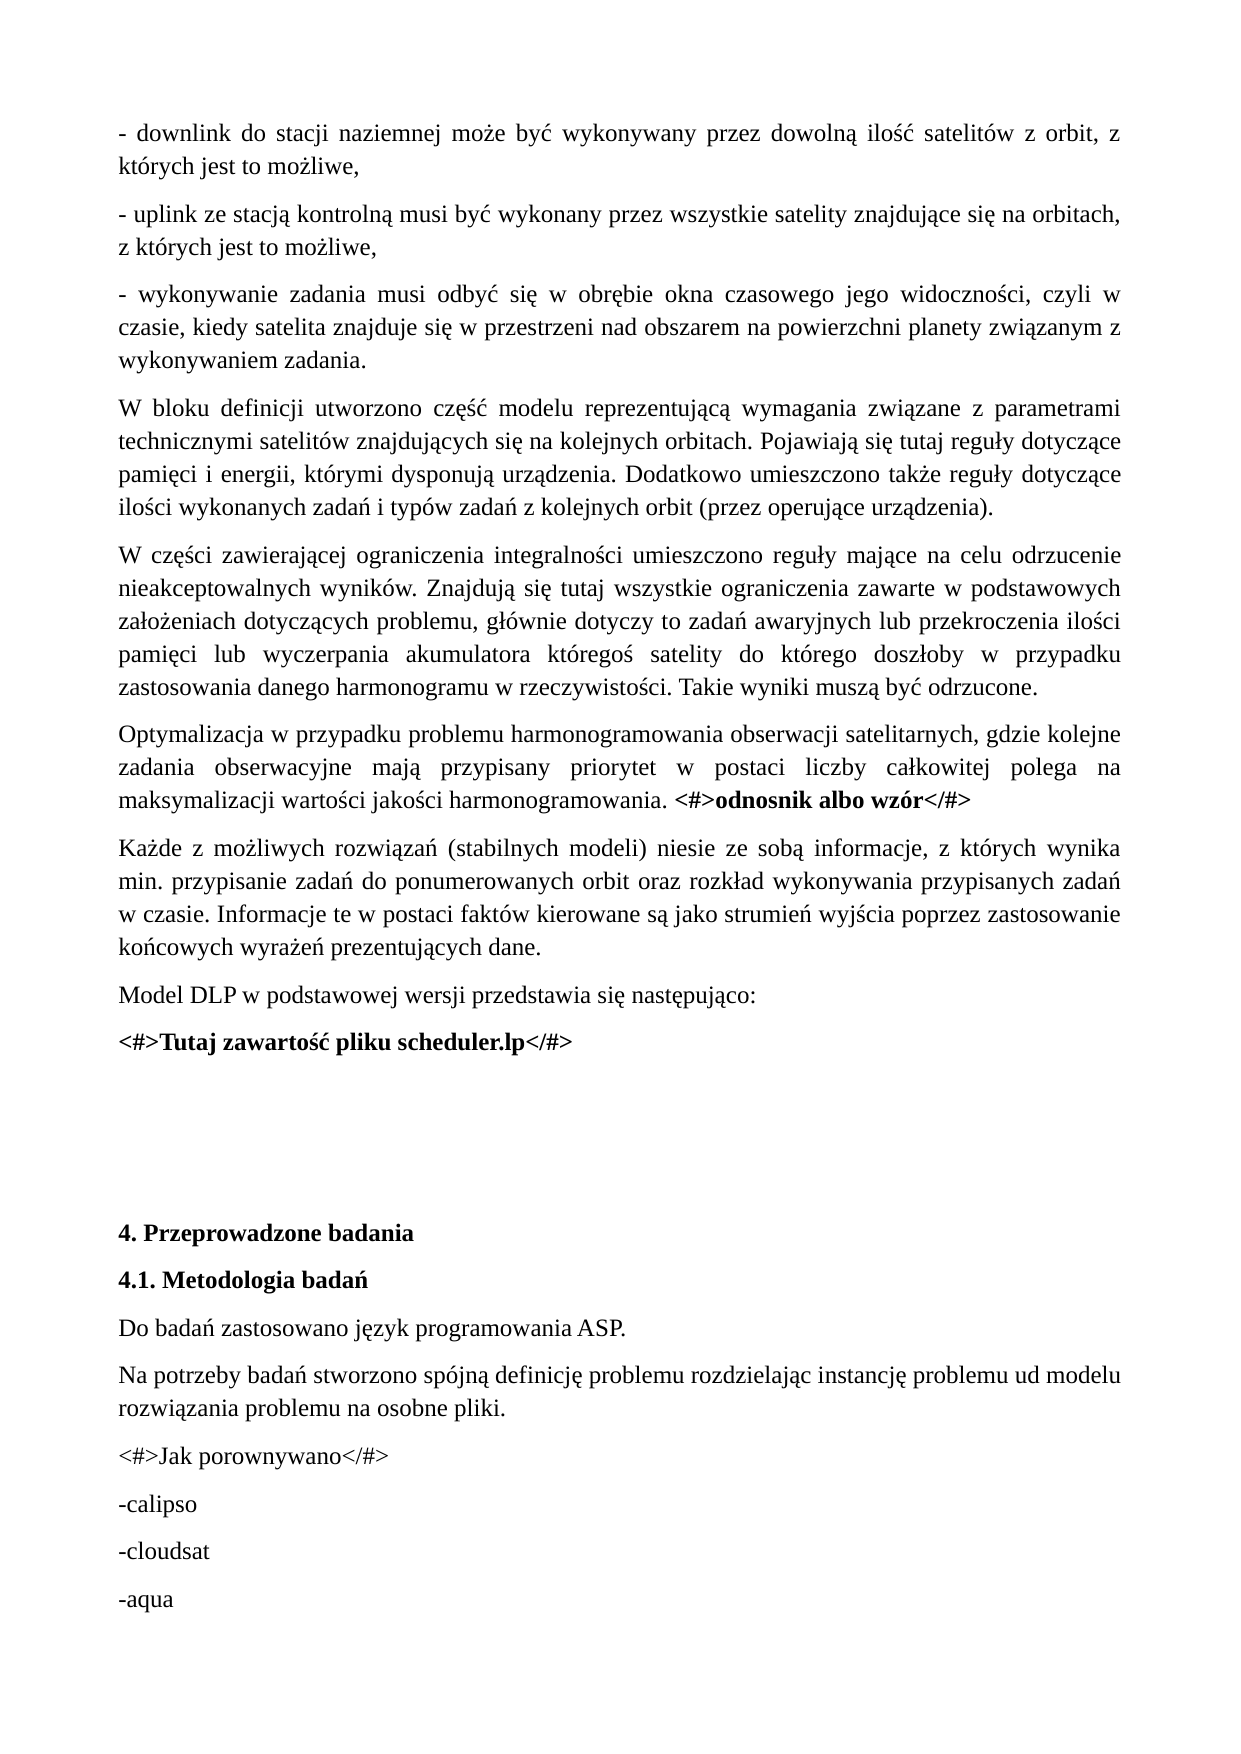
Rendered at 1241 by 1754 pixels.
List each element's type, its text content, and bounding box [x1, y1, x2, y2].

text <#>Tutaj zawartość pliku scheduler.lp</#> [118, 1027, 1122, 1056]
text -calipso [118, 1489, 1122, 1517]
text Model DLP w podstawowej wersji przedstawia się następująco: [118, 980, 1122, 1008]
text - downlink do stacji naziemnej może być wykonywany przez dowolną ilość satelitów z orbit, z których jest to możliwe, [118, 118, 1122, 180]
text 4. Przeprowadzone badania [118, 1218, 1122, 1246]
text <#>Jak porownywano</#> [118, 1441, 1122, 1470]
text 4.1. Metodologia badań [118, 1265, 1122, 1294]
text Optymalizacja w przypadku problemu harmonogramowania obserwacji satelitarnych, gdzie kolejne zadania obserwacyjne mają przypisany priorytet w postaci liczby całkowitej polega na maksymalizacji wartości jakości harmonogramowania. <#>odnosnik albo wzór</#> [118, 719, 1122, 814]
text - uplink ze stacją kontrolną musi być wykonany przez wszystkie satelity znajdujące się na orbitach, z których jest to możliwe, [118, 199, 1122, 261]
text Do badań zastosowano język programowania ASP. [118, 1313, 1122, 1342]
text -aqua [118, 1584, 1122, 1613]
text W części zawierającej ograniczenia integralności umieszczono reguły mające na celu odrzucenie nieakceptowalnych wyników. Znajdują się tutaj wszystkie ograniczenia zawarte w podstawowych założeniach dotyczących problemu, głównie dotyczy to zadań awaryjnych lub przekroczenia ilości pamięci lub wyczerpania akumulatora któregoś satelity do którego doszłoby w przypadku zastosowania danego harmonogramu w rzeczywistości. Takie wyniki muszą być odrzucone. [118, 540, 1122, 701]
text - wykonywanie zadania musi odbyć się w obrębie okna czasowego jego widoczności, czyli w czasie, kiedy satelita znajduje się w przestrzeni nad obszarem na powierzchni planety związanym z wykonywaniem zadania. [118, 279, 1122, 374]
text W bloku definicji utworzono część modelu reprezentującą wymagania związane z parametrami technicznymi satelitów znajdujących się na kolejnych orbitach. Pojawiają się tutaj reguły dotyczące pamięci i energii, którymi dysponują urządzenia. Dodatkowo umieszczono także reguły dotyczące ilości wykonanych zadań i typów zadań z kolejnych orbit (przez operujące urządzenia). [118, 393, 1122, 521]
text Na potrzeby badań stworzono spójną definicję problemu rozdzielając instancję problemu ud modelu rozwiązania problemu na osobne pliki. [118, 1361, 1122, 1422]
text Każde z możliwych rozwiązań (stabilnych modeli) niesie ze sobą informacje, z których wynika min. przypisanie zadań do ponumerowanych orbit oraz rozkład wykonywania przypisanych zadań w czasie. Informacje te w postaci faktów kierowane są jako strumień wyjścia poprzez zastosowanie końcowych wyrażeń prezentujących dane. [118, 833, 1122, 961]
text -cloudsat [118, 1536, 1122, 1565]
